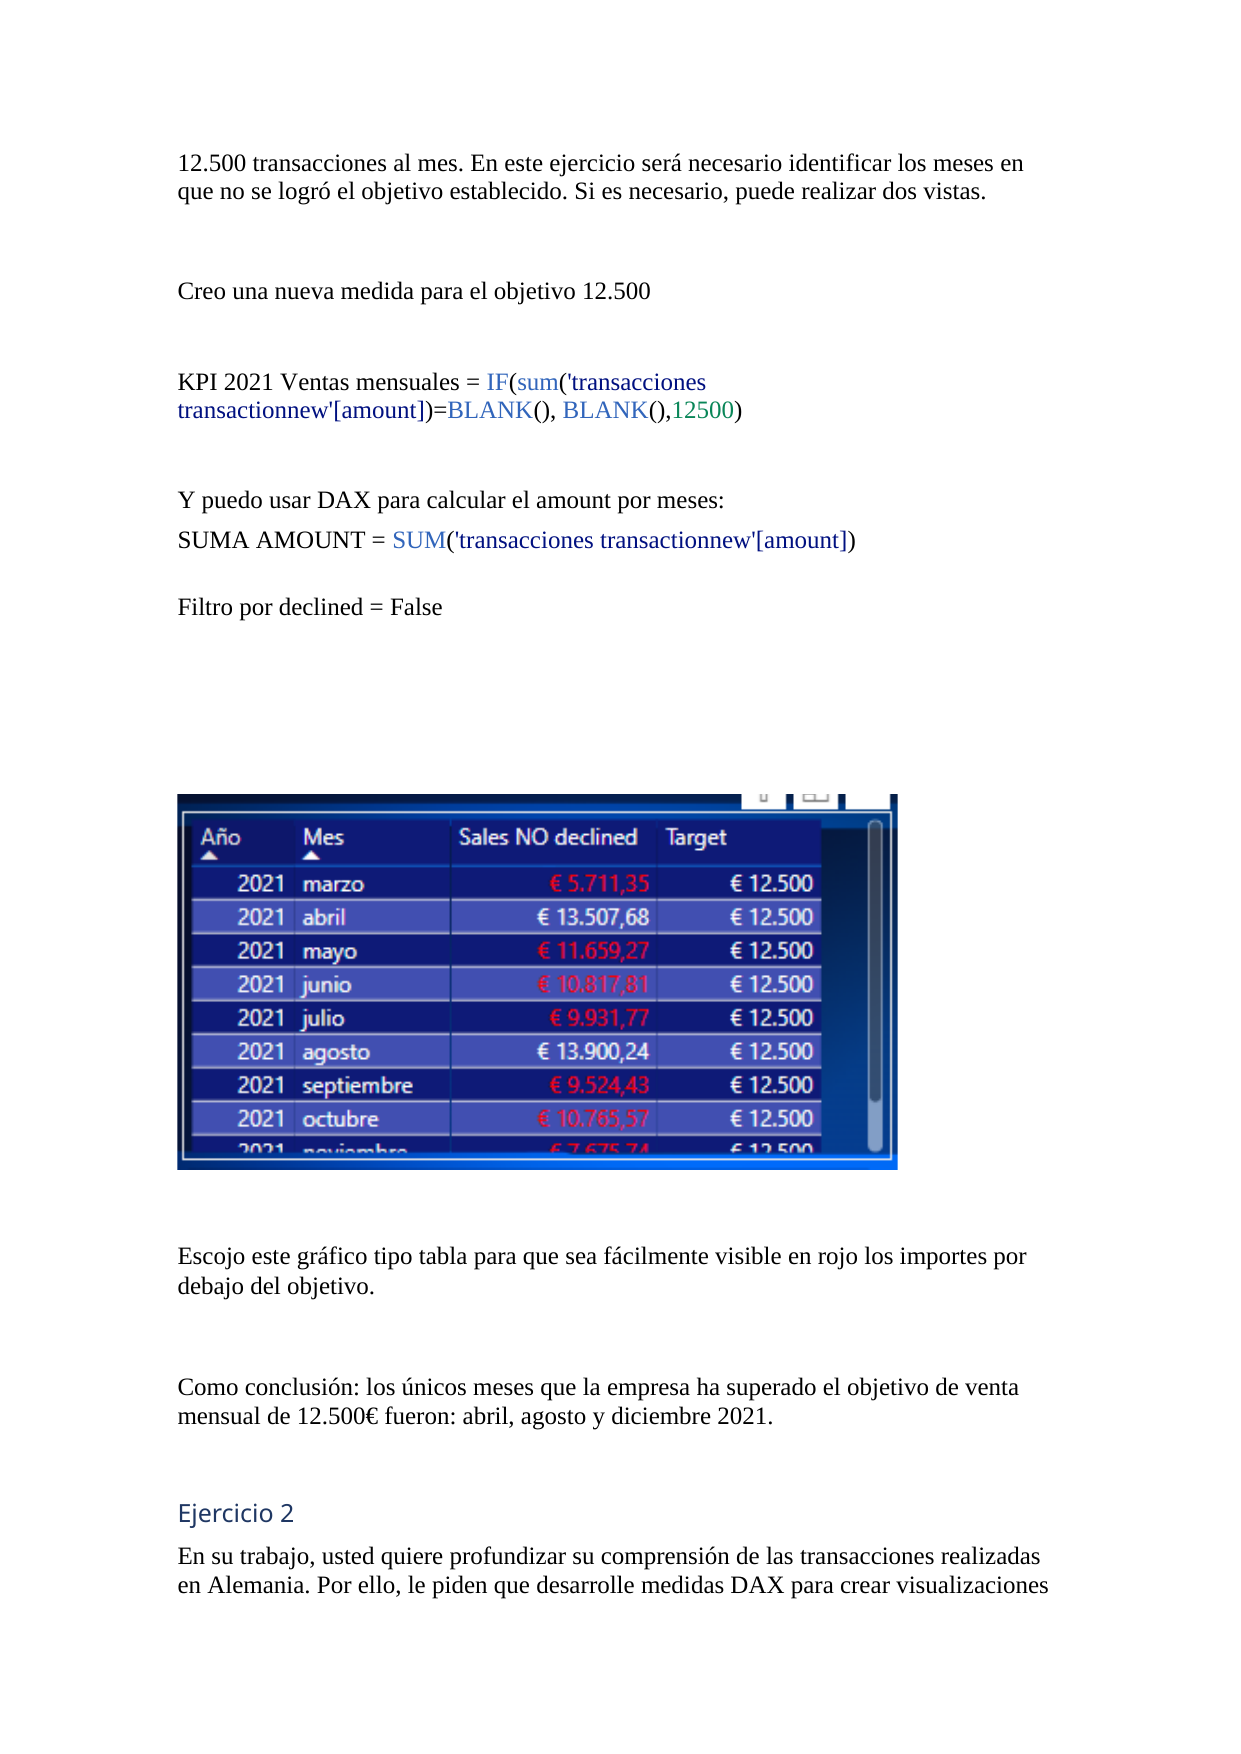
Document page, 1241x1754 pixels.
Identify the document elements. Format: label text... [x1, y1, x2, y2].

text KPI 2021 Ventas mensuales = IF(sum('transacciones transactionnew'[amount])=BLANK(), BLANK(),12500) [177, 367, 1063, 424]
subtitle Ejercicio 2 [177, 1496, 1063, 1530]
text Y puedo usar DAX para calcular el amount por meses: [177, 485, 1063, 514]
text En su trabajo, usted quiere profundizar su comprensión de las transacciones realizadas en Alemania. Por ello, le piden que desarrolle medidas DAX para crear visualizaciones [177, 1541, 1063, 1599]
text SUMA AMOUNT = SUM('transacciones transactionnew'[amount]) [177, 525, 1063, 554]
text Escojo este gráfico tipo tabla para que sea fácilmente visible en rojo los importes por debajo del objetivo. [177, 1241, 1063, 1300]
text Creo una nueva medida para el objetivo 12.500 [177, 276, 1063, 305]
text Filtro por declined = False [177, 592, 1063, 621]
text 12.500 transacciones al mes. En este ejercicio será necesario identificar los meses en que no se logró el objetivo establecido. Si es necesario, puede realizar dos vistas. [177, 148, 1063, 205]
text Como conclusión: los únicos meses que la empresa ha superado el objetivo de venta mensual de 12.500€ fueron: abril, agosto y diciembre 2021. [177, 1372, 1063, 1430]
